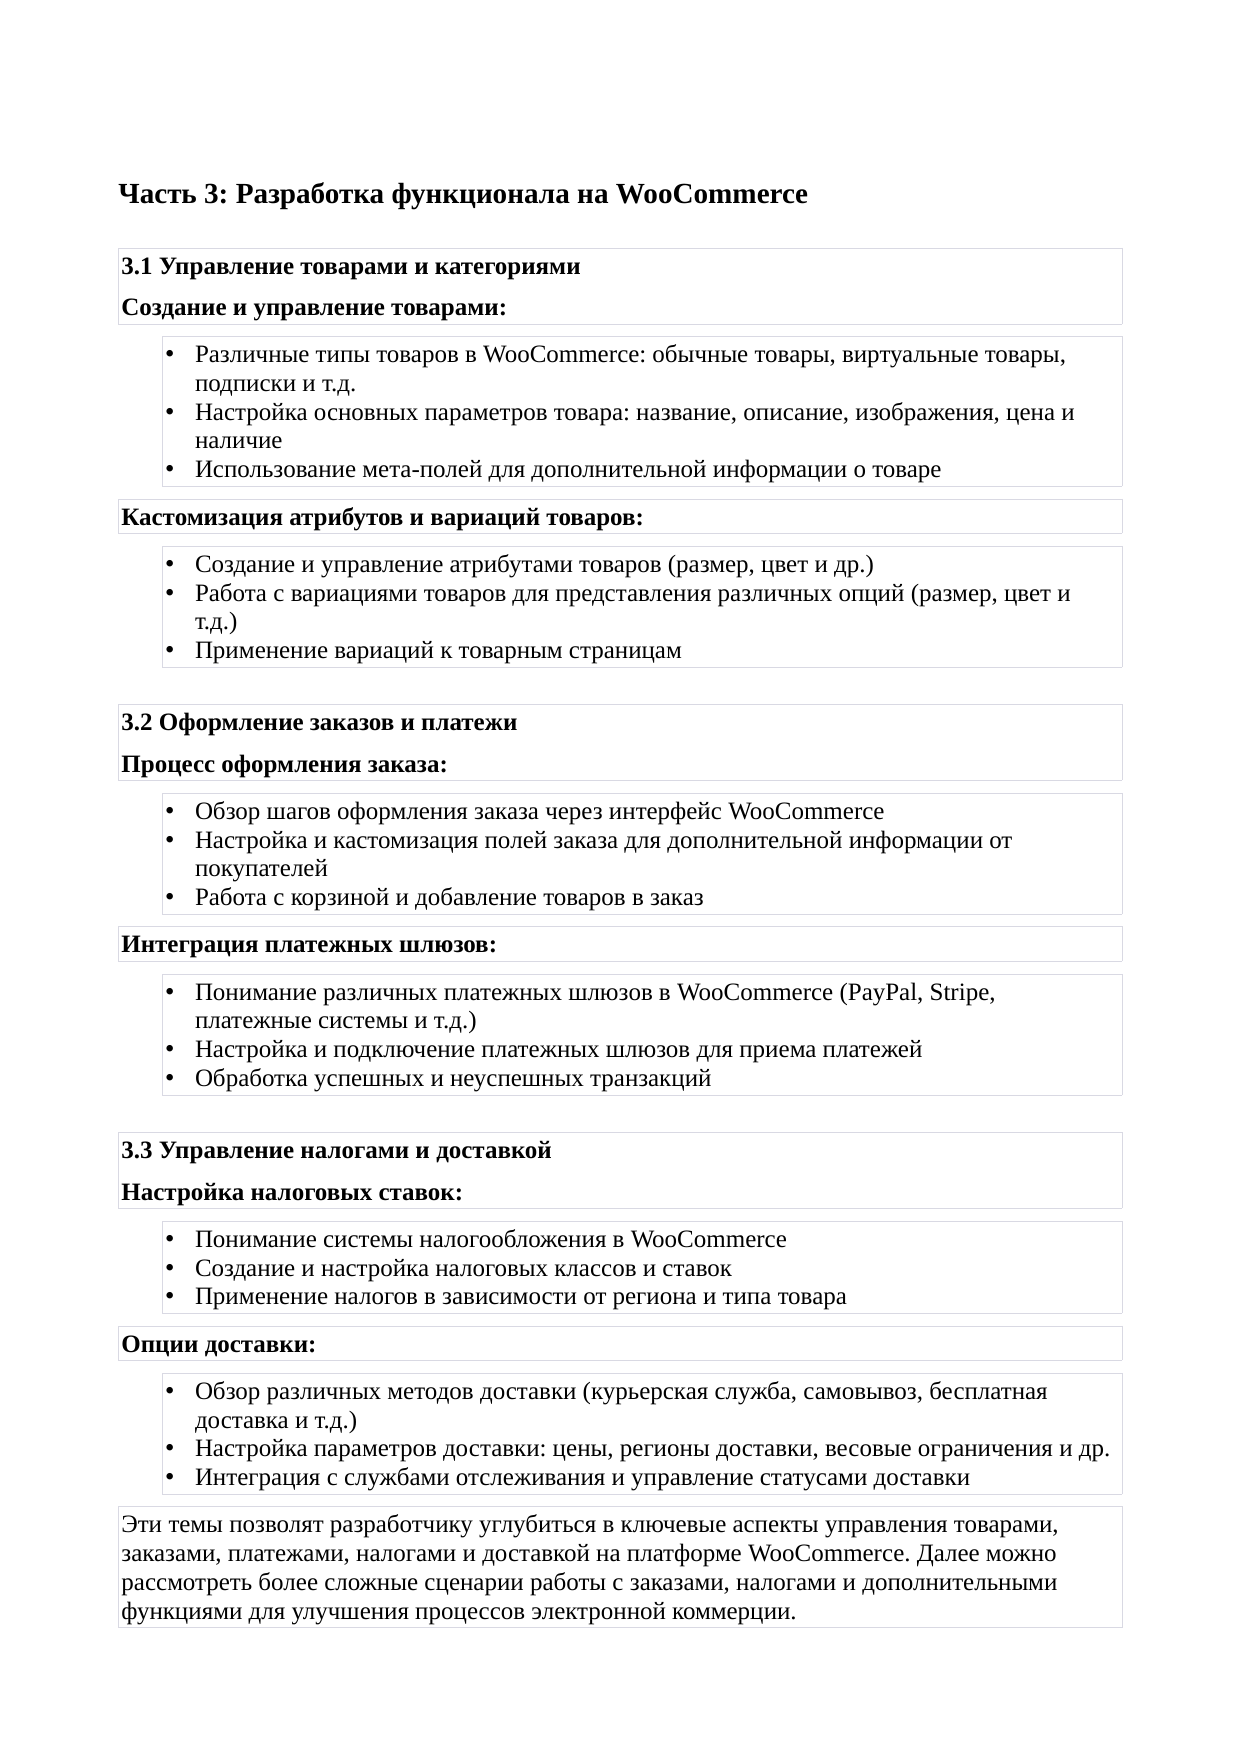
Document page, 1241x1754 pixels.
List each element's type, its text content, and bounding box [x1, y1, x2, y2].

text Опции доставки: [119, 1327, 1122, 1360]
list Работа с вариациями товаров для представления различных опций (размер, цвет и т.д.) [163, 574, 1122, 632]
subtitle 3.2 Оформление заказов и платежи [119, 705, 1122, 736]
text Эти темы позволят разработчику углубиться в ключевые аспекты управления товарами, заказами, платежами, налогами и доставкой на платформе WooCommerce. Далее можно рассмотреть более сложные сценарии работы с заказами, налогами и дополнительными функциями для улучшения процессов электронной коммерции. [119, 1507, 1122, 1627]
list Обработка успешных и неуспешных транзакций [163, 1060, 1122, 1095]
text Создание и управление товарами: [119, 289, 1122, 324]
list Создание и настройка налоговых классов и ставок [163, 1249, 1122, 1278]
list Настройка и кастомизация полей заказа для дополнительной информации от покупателей [163, 822, 1122, 879]
list Применение налогов в зависимости от региона и типа товара [163, 1278, 1122, 1313]
list Настройка и подключение платежных шлюзов для приема платежей [163, 1031, 1122, 1060]
subtitle 3.3 Управление налогами и доставкой [119, 1133, 1122, 1164]
text Процесс оформления заказа: [119, 746, 1122, 780]
list Понимание системы налогообложения в WooCommerce [163, 1222, 1122, 1249]
list Интеграция с службами отслеживания и управление статусами доставки [163, 1459, 1122, 1494]
list Создание и управление атрибутами товаров (размер, цвет и др.) [163, 547, 1122, 574]
list Работа с корзиной и добавление товаров в заказ [163, 879, 1122, 914]
list Применение вариаций к товарным страницам [163, 632, 1122, 667]
text Кастомизация атрибутов и вариаций товаров: [119, 500, 1122, 533]
text Настройка налоговых ставок: [119, 1173, 1122, 1208]
list Обзор шагов оформления заказа через интерфейс WooCommerce [163, 794, 1122, 822]
subtitle 3.1 Управление товарами и категориями [119, 249, 1122, 279]
list Понимание различных платежных шлюзов в WooCommerce (PayPal, Stripe, платежные системы и т.д.) [163, 975, 1122, 1031]
list Использование мета-полей для дополнительной информации о товаре [163, 451, 1122, 486]
list Настройка основных параметров товара: название, описание, изображения, цена и наличие [163, 394, 1122, 451]
subtitle Часть 3: Разработка функционала на WooCommerce [118, 143, 1122, 210]
list Настройка параметров доставки: цены, регионы доставки, весовые ограничения и др. [163, 1430, 1122, 1459]
list Обзор различных методов доставки (курьерская служба, самовывоз, бесплатная доставка и т.д.) [163, 1374, 1122, 1430]
text Интеграция платежных шлюзов: [119, 927, 1122, 961]
list Различные типы товаров в WooCommerce: обычные товары, виртуальные товары, подписки и т.д. [163, 337, 1122, 394]
